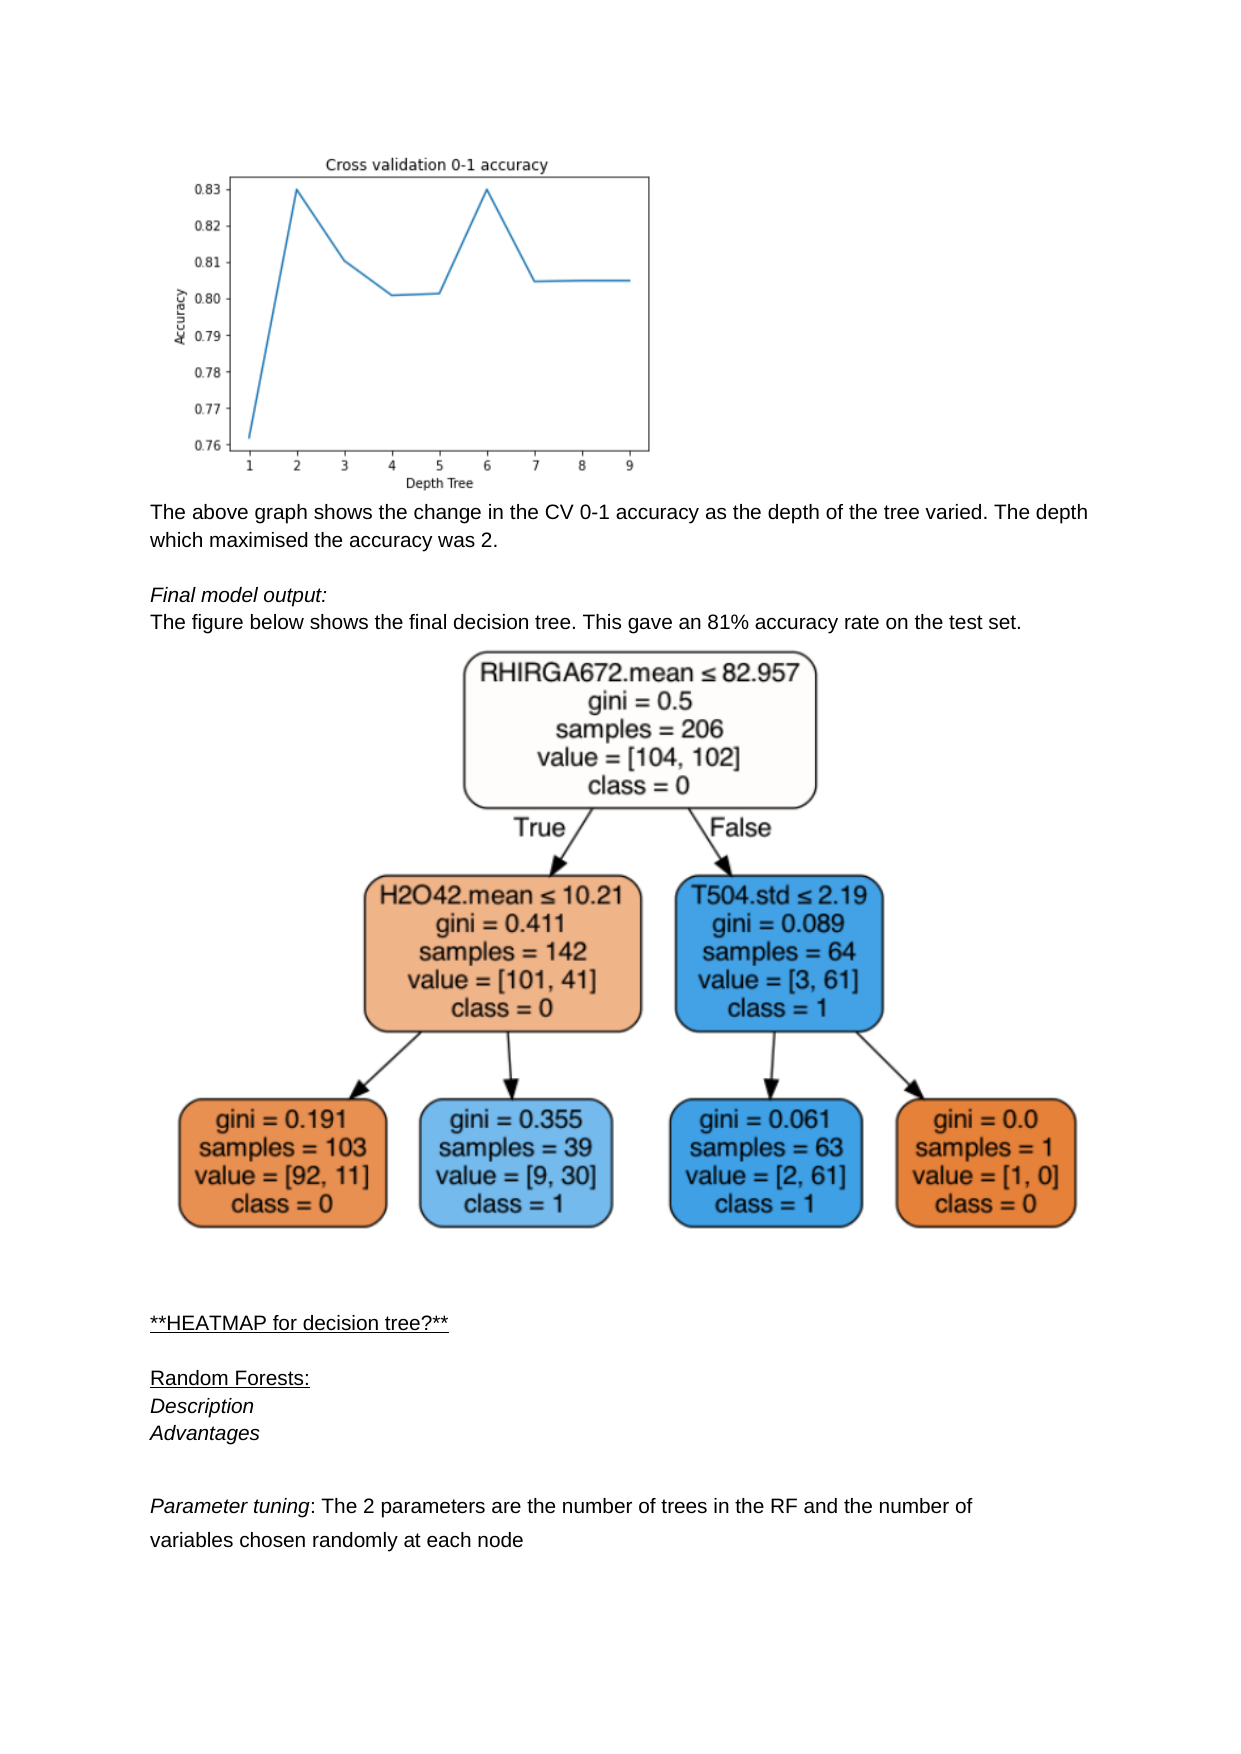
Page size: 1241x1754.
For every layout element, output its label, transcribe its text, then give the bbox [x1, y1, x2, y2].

text Advantages [150, 1421, 1090, 1445]
text The above graph shows the change in the CV 0-1 accuracy as the depth of the tree varied. The depth which maximised the accuracy was 2. [150, 500, 1090, 551]
text Parameter tuning: The 2 parameters are the number of trees in the RF and the number of variables chosen randomly at each node [150, 1494, 1044, 1552]
text **HEATMAP for decision tree?** [150, 1311, 1090, 1335]
text Final model output: [150, 582, 1090, 606]
text Description [150, 1393, 1090, 1417]
picture [150, 150, 665, 497]
text Random Forests: [150, 1366, 1090, 1390]
text The figure below shows the final decision tree. This gave an 81% accuracy rate on the test set. [150, 610, 1090, 634]
picture [150, 637, 1091, 1252]
